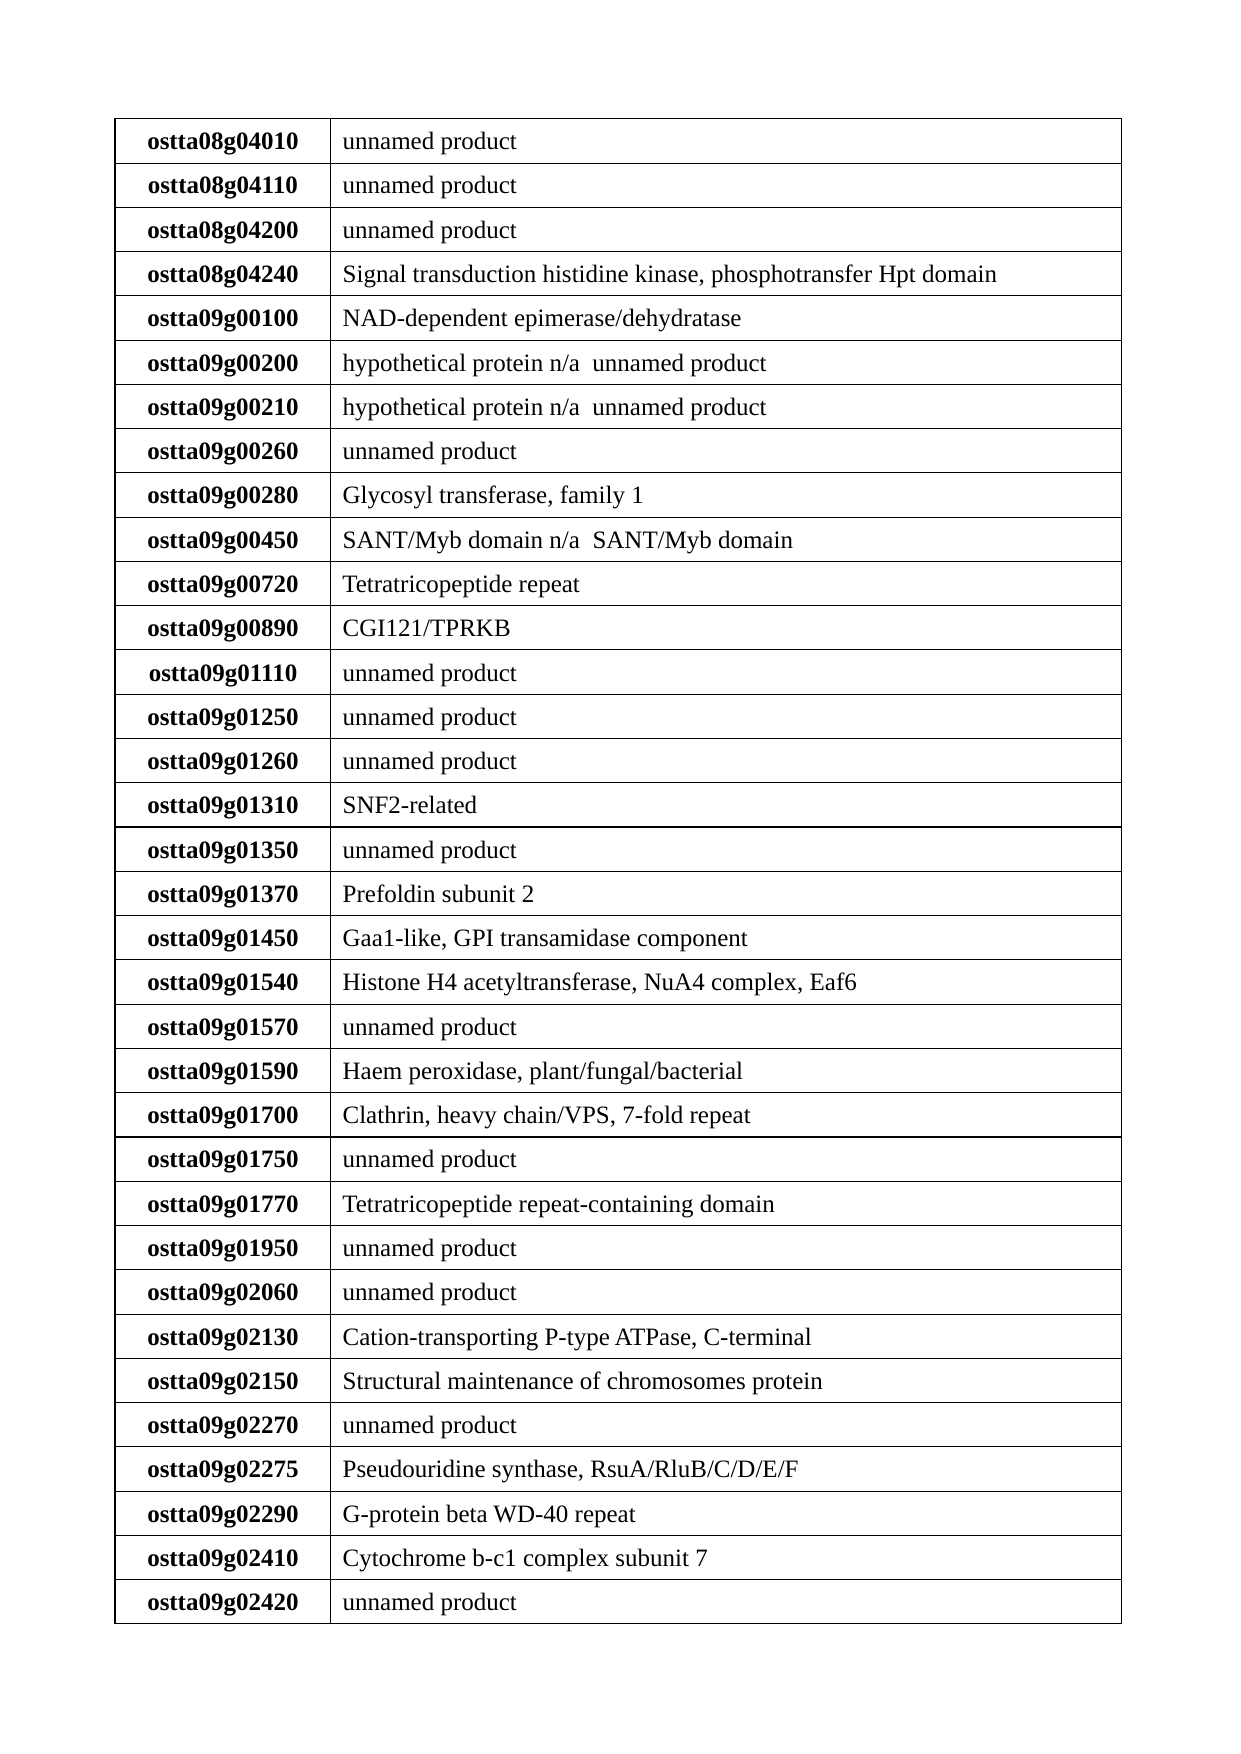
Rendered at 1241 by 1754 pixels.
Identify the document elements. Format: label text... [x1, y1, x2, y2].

table_cell ostta09g01310 [116, 783, 330, 826]
table_cell ostta09g02275 [116, 1447, 330, 1491]
table_cell unnamed product [331, 119, 1121, 162]
table_cell unnamed product [331, 208, 1121, 251]
table_cell Cation-transporting P-type ATPase, C-terminal [331, 1315, 1121, 1358]
table_cell unnamed product [331, 1005, 1121, 1048]
table_cell ostta09g01350 [116, 828, 330, 871]
table_cell Tetratricopeptide repeat-containing domain [331, 1182, 1121, 1225]
table_cell Signal transduction histidine kinase, phosphotransfer Hpt domain [331, 252, 1121, 295]
table_cell ostta09g00280 [116, 473, 330, 517]
table_cell ostta09g02060 [116, 1270, 330, 1313]
table_cell [1122, 384, 1240, 428]
table_cell unnamed product [331, 650, 1121, 694]
table_cell ostta08g04200 [116, 208, 330, 251]
table_cell [1122, 782, 1240, 826]
table_cell [1122, 1048, 1240, 1092]
table_cell unnamed product [331, 1403, 1121, 1446]
table_cell ostta09g01700 [116, 1093, 330, 1136]
table_cell ostta09g01570 [116, 1005, 330, 1048]
table_cell [1122, 163, 1240, 207]
table_cell [1122, 472, 1240, 517]
table_cell [1122, 959, 1240, 1003]
table_cell NAD-dependent epimerase/dehydratase [331, 296, 1121, 339]
table_cell ostta09g00890 [116, 606, 330, 649]
table_cell hypothetical protein n/a unnamed product [331, 385, 1121, 428]
table_cell ostta09g01450 [116, 916, 330, 959]
table_cell unnamed product [331, 695, 1121, 738]
table_cell [1122, 340, 1240, 384]
table_cell ostta09g01750 [116, 1138, 330, 1181]
table_cell ostta09g00200 [116, 341, 330, 384]
table_cell ostta09g02420 [116, 1580, 330, 1623]
table_cell [1122, 207, 1240, 251]
table_cell [1122, 1004, 1240, 1048]
table_cell SANT/Myb domain n/a SANT/Myb domain [331, 518, 1121, 561]
table_cell ostta09g00260 [116, 429, 330, 472]
table_cell [1122, 1269, 1240, 1313]
table_cell [1122, 251, 1240, 295]
table_cell [1122, 1225, 1240, 1269]
table_cell [1122, 428, 1240, 472]
table_cell unnamed product [331, 1138, 1121, 1181]
table_cell ostta09g01950 [116, 1226, 330, 1269]
table_cell ostta08g04010 [116, 119, 330, 162]
table_cell [1122, 826, 1240, 871]
table_cell ostta09g02130 [116, 1315, 330, 1358]
table_cell G-protein beta WD-40 repeat [331, 1492, 1121, 1535]
table_cell [1122, 871, 1240, 915]
table_cell unnamed product [331, 1226, 1121, 1269]
table_cell [1122, 1314, 1240, 1358]
table_cell [1122, 118, 1240, 162]
table_cell [1122, 1092, 1240, 1136]
table_cell ostta09g02290 [116, 1492, 330, 1535]
table_cell [1122, 1136, 1240, 1181]
table_cell unnamed product [331, 164, 1121, 207]
table_cell Tetratricopeptide repeat [331, 562, 1121, 605]
table_cell Glycosyl transferase, family 1 [331, 473, 1121, 517]
table_cell ostta09g00720 [116, 562, 330, 605]
table_cell ostta08g04240 [116, 252, 330, 295]
table_cell ostta08g04110 [116, 164, 330, 207]
table_cell [1122, 1579, 1240, 1623]
table_cell Pseudouridine synthase, RsuA/RluB/C/D/E/F [331, 1447, 1121, 1491]
table_cell [1122, 1358, 1240, 1402]
table_cell unnamed product [331, 429, 1121, 472]
table_cell [1122, 1535, 1240, 1579]
table_cell [1122, 1402, 1240, 1446]
table_cell Structural maintenance of chromosomes protein [331, 1359, 1121, 1402]
table_cell [1122, 605, 1240, 649]
table_cell ostta09g02270 [116, 1403, 330, 1446]
table_cell [1122, 694, 1240, 738]
table_cell ostta09g01250 [116, 695, 330, 738]
table_cell [1122, 738, 1240, 782]
table_cell ostta09g00450 [116, 518, 330, 561]
table_cell unnamed product [331, 1580, 1121, 1623]
table_cell Gaa1-like, GPI transamidase component [331, 916, 1121, 959]
table_cell Cytochrome b-c1 complex subunit 7 [331, 1536, 1121, 1579]
table_cell hypothetical protein n/a unnamed product [331, 341, 1121, 384]
table_cell Clathrin, heavy chain/VPS, 7-fold repeat [331, 1093, 1121, 1136]
table_cell [1122, 517, 1240, 561]
table_cell ostta09g01770 [116, 1182, 330, 1225]
table_cell ostta09g01260 [116, 739, 330, 782]
table_cell [1122, 1181, 1240, 1225]
table_cell SNF2-related [331, 783, 1121, 826]
table_cell [1122, 561, 1240, 605]
table_cell ostta09g01590 [116, 1049, 330, 1092]
table_cell Prefoldin subunit 2 [331, 872, 1121, 915]
table_cell CGI121/TPRKB [331, 606, 1121, 649]
table_cell unnamed product [331, 1270, 1121, 1313]
table_cell ostta09g00210 [116, 385, 330, 428]
table_cell [1122, 1491, 1240, 1535]
table_cell [1122, 915, 1240, 959]
table_cell ostta09g02410 [116, 1536, 330, 1579]
table_cell [1122, 1446, 1240, 1491]
table_cell ostta09g00100 [116, 296, 330, 339]
table_cell ostta09g02150 [116, 1359, 330, 1402]
table_cell ostta09g01110 [116, 650, 330, 694]
table_cell unnamed product [331, 739, 1121, 782]
table_cell unnamed product [331, 828, 1121, 871]
table_cell [1122, 649, 1240, 694]
table_cell ostta09g01540 [116, 960, 330, 1003]
table_cell [1122, 295, 1240, 339]
table_cell Histone H4 acetyltransferase, NuA4 complex, Eaf6 [331, 960, 1121, 1003]
table_cell Haem peroxidase, plant/fungal/bacterial [331, 1049, 1121, 1092]
table_cell ostta09g01370 [116, 872, 330, 915]
